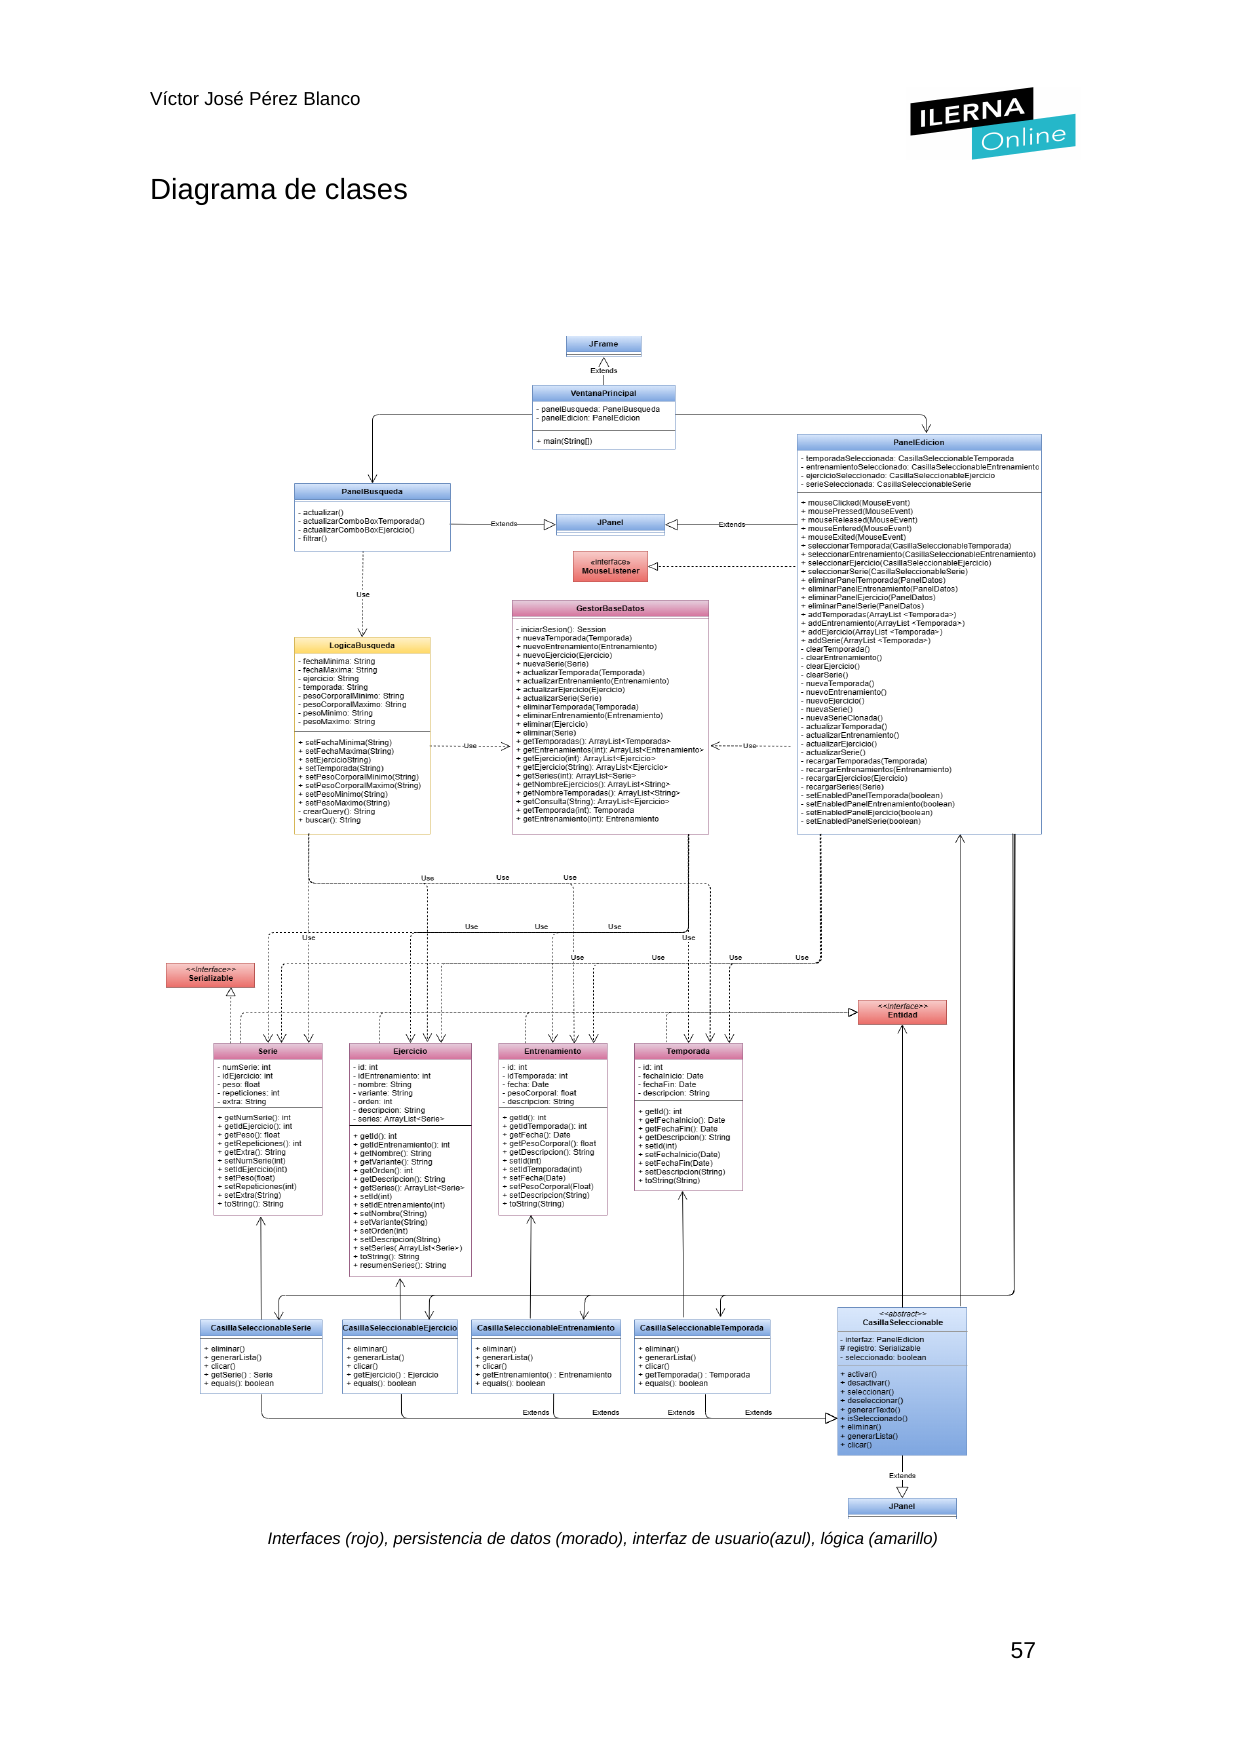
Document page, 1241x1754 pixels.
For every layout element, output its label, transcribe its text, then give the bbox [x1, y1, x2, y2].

picture [905, 87, 1082, 160]
picture [152, 336, 1055, 1519]
text Diagrama de clases [150, 172, 1090, 206]
text Interfaces (rojo), persistencia de datos (morado), interfaz de usuario(azul), lógica (amarillo) [152, 1519, 1055, 1548]
text [152, 307, 1055, 336]
